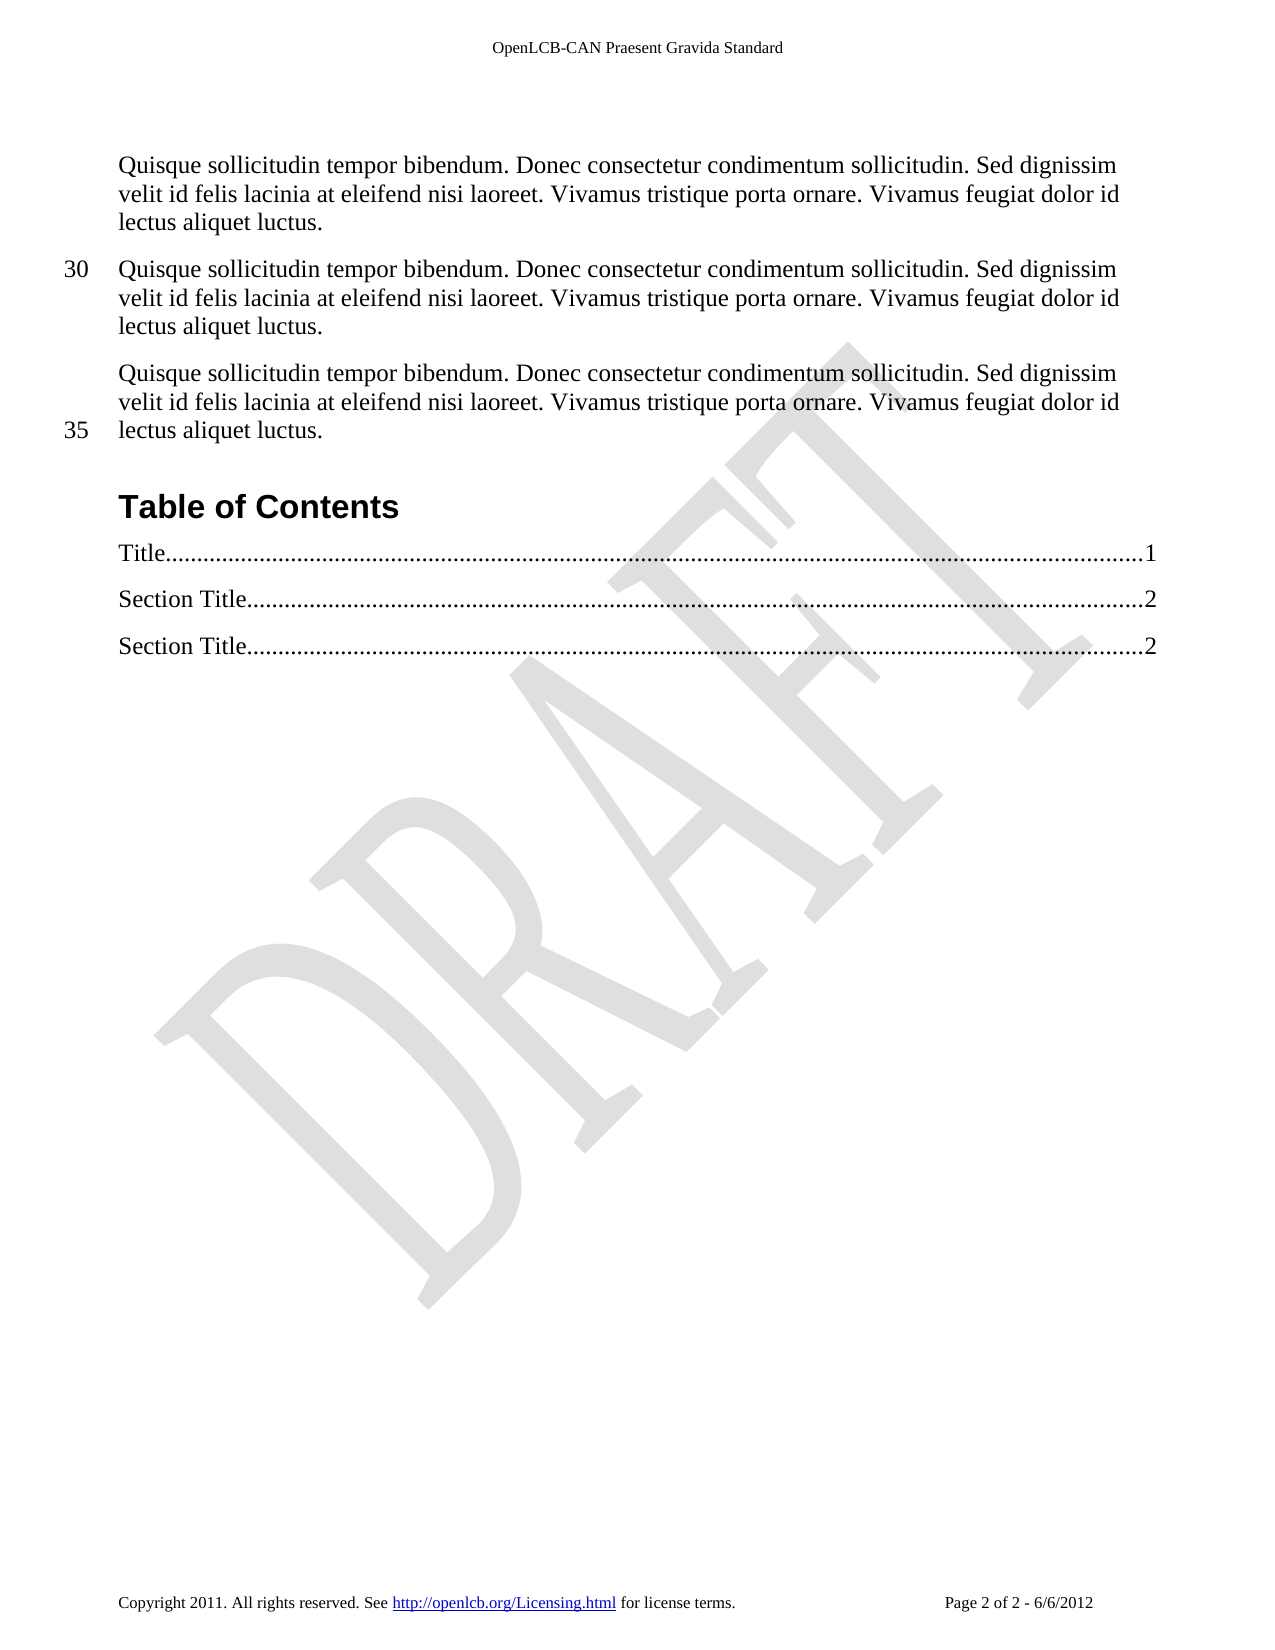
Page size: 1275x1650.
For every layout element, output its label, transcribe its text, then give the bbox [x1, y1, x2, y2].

subtitle [725, 487, 783, 525]
text Section Title 2 [118, 631, 719, 659]
text Quisque sollicitudin tempor bibendum. Donec consectetur condimentum sollicitudin. Sed dignissim velit id felis lacinia at eleifend nisi laoreet. Vivamus tristique porta ornare. Vivamus feugiat dolor id lectus aliquet luctus. [118, 358, 830, 444]
text Title 1 [942, 538, 1157, 567]
text Section Title 2 [836, 631, 1020, 659]
text Title 1 [118, 538, 650, 567]
text Section Title 2 [734, 631, 818, 659]
subtitle [891, 487, 1157, 525]
subtitle Table of Contents [118, 487, 701, 525]
subtitle [704, 509, 742, 525]
subtitle [766, 487, 886, 525]
text Section Title 2 [687, 584, 974, 613]
text Quisque sollicitudin tempor bibendum. Donec consectetur condimentum sollicitudin. Sed dignissim velit id felis lacinia at eleifend nisi laoreet. Vivamus tristique porta ornare. Vivamus feugiat dolor id lectus aliquet luctus. [118, 150, 1157, 236]
text Section Title 2 [988, 584, 1157, 613]
text Title 1 [665, 538, 928, 567]
text Quisque sollicitudin tempor bibendum. Donec consectetur condimentum sollicitudin. Sed dignissim velit id felis lacinia at eleifend nisi laoreet. Vivamus tristique porta ornare. Vivamus feugiat dolor id lectus aliquet luctus. [118, 254, 1157, 340]
text Quisque sollicitudin tempor bibendum. Donec consectetur condimentum sollicitudin. Sed dignissim velit id felis lacinia at eleifend nisi laoreet. Vivamus tristique porta ornare. Vivamus feugiat dolor id lectus aliquet luctus. [815, 358, 1157, 444]
text Section Title 2 [118, 584, 673, 613]
text Section Title 2 [1035, 631, 1157, 659]
